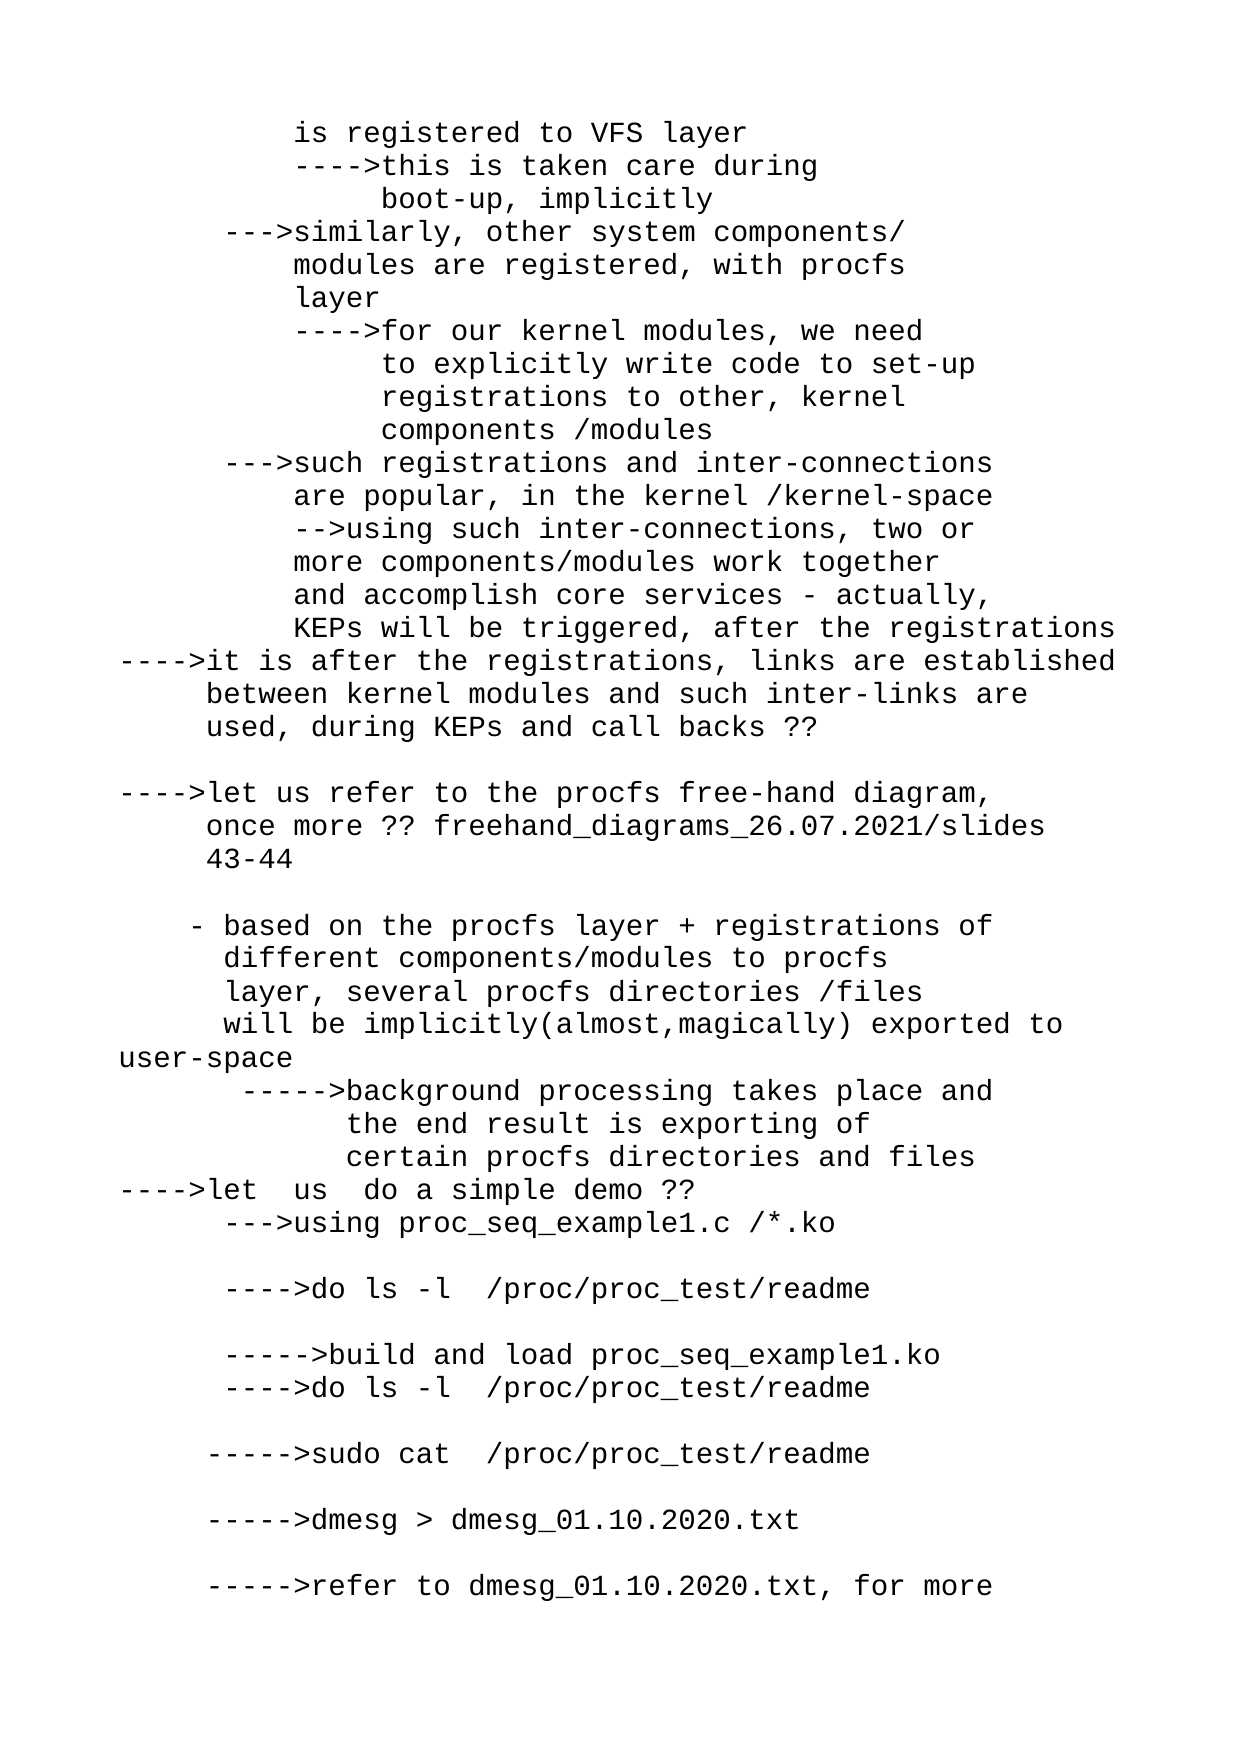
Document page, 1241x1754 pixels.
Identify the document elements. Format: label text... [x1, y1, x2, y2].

text ---->this is taken care during [118, 151, 1122, 184]
text the end result is exporting of [118, 1109, 1122, 1142]
text between kernel modules and such inter-links are [118, 679, 1122, 712]
text ---->for our kernel modules, we need [118, 316, 1122, 349]
text will be implicitly(almost,magically) exported to user-space [118, 1010, 1122, 1076]
text certain procfs directories and files [118, 1142, 1122, 1175]
text - based on the procfs layer + registrations of [118, 911, 1122, 944]
text modules are registered, with procfs [118, 250, 1122, 283]
text ---->do ls -l /proc/proc_test/readme [118, 1373, 1122, 1406]
text ---->let us do a simple demo ?? [118, 1175, 1122, 1208]
text components /modules [118, 415, 1122, 448]
text boot-up, implicitly [118, 184, 1122, 217]
text KEPs will be triggered, after the registrations [118, 613, 1122, 646]
text 43-44 [118, 844, 1122, 878]
text and accomplish core services - actually, [118, 580, 1122, 613]
text registrations to other, kernel [118, 382, 1122, 415]
text ---->do ls -l /proc/proc_test/readme [118, 1274, 1122, 1307]
text ----->sudo cat /proc/proc_test/readme [118, 1439, 1122, 1472]
text ----->refer to dmesg_01.10.2020.txt, for more [118, 1571, 1122, 1604]
text ---->it is after the registrations, links are established [118, 646, 1122, 679]
text different components/modules to procfs [118, 944, 1122, 977]
text used, during KEPs and call backs ?? [118, 712, 1122, 746]
text are popular, in the kernel /kernel-space [118, 481, 1122, 514]
text to explicitly write code to set-up [118, 349, 1122, 382]
text --->such registrations and inter-connections [118, 448, 1122, 481]
text --->similarly, other system components/ [118, 217, 1122, 250]
text layer, several procfs directories /files [118, 977, 1122, 1010]
text --->using proc_seq_example1.c /*.ko [118, 1208, 1122, 1241]
text once more ?? freehand_diagrams_26.07.2021/slides [118, 812, 1122, 844]
text ----->build and load proc_seq_example1.ko [118, 1340, 1122, 1373]
text layer [118, 283, 1122, 316]
text ---->let us refer to the procfs free-hand diagram, [118, 778, 1122, 812]
text ----->background processing takes place and [118, 1076, 1122, 1109]
text more components/modules work together [118, 547, 1122, 580]
text ----->dmesg > dmesg_01.10.2020.txt [118, 1505, 1122, 1538]
text -->using such inter-connections, two or [118, 514, 1122, 547]
text is registered to VFS layer [118, 118, 1122, 151]
